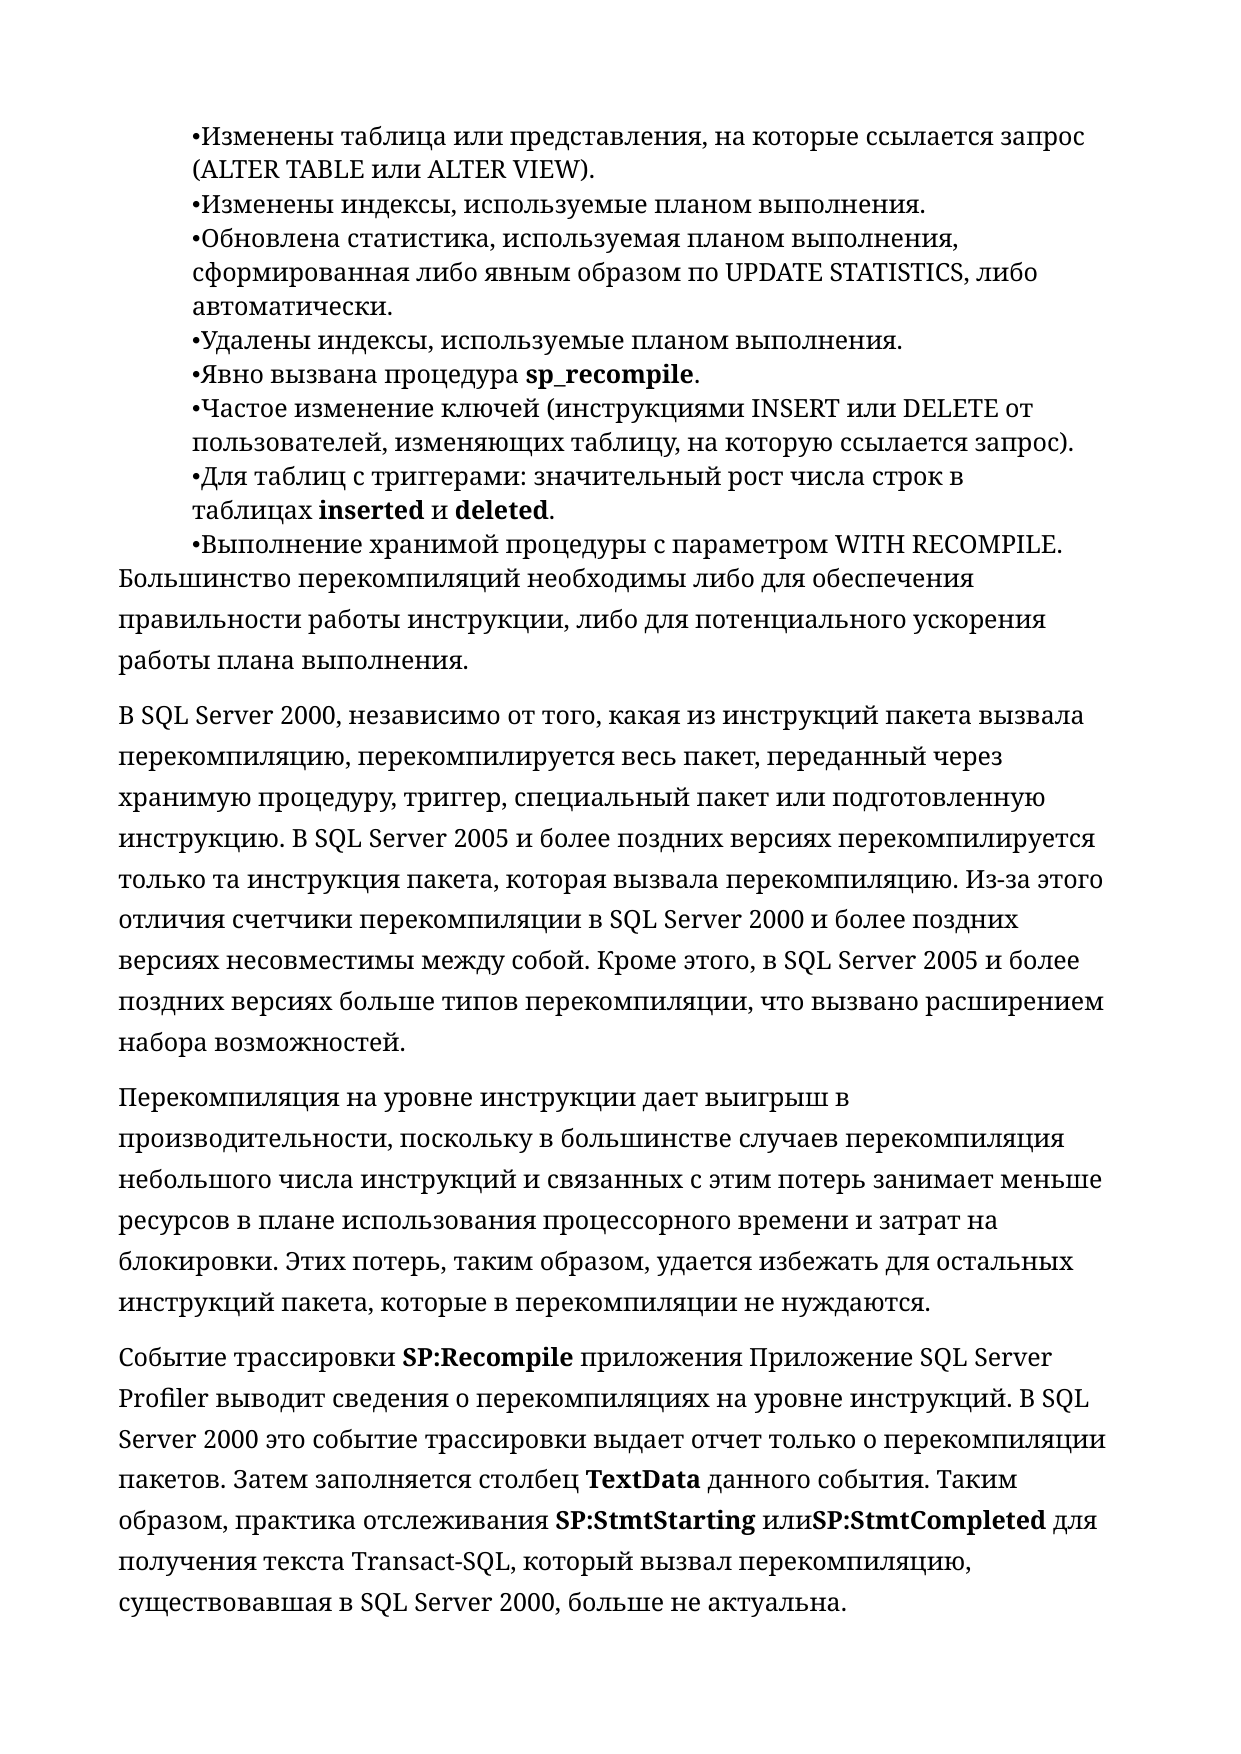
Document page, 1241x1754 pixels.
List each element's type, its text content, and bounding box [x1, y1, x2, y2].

text Большинство перекомпиляций необходимы либо для обеспечения правильности работы инструкции, либо для потенциального ускорения работы плана выполнения. [118, 561, 1122, 677]
list Изменены таблица или представления, на которые ссылается запрос (ALTER TABLE или ALTER VIEW). [118, 118, 1122, 186]
list Обновлена статистика, используемая планом выполнения, сформированная либо явным образом по UPDATE STATISTICS, либо автоматически. [118, 220, 1122, 322]
text В SQL Server 2000, независимо от того, какая из инструкций пакета вызвала перекомпиляцию, перекомпилируется весь пакет, переданный через хранимую процедуру, триггер, специальный пакет или подготовленную инструкцию. В SQL Server 2005 и более поздних версиях перекомпилируется только та инструкция пакета, которая вызвала перекомпиляцию. Из-за этого отличия счетчики перекомпиляции в SQL Server 2000 и более поздних версиях несовместимы между собой. Кроме этого, в SQL Server 2005 и более поздних версиях больше типов перекомпиляции, что вызвано расширением набора возможностей. [118, 698, 1122, 1059]
list Удалены индексы, используемые планом выполнения. [118, 322, 1122, 357]
list Для таблиц с триггерами: значительный рост числа строк в таблицах inserted и deleted. [118, 459, 1122, 527]
text Событие трассировки SP:Recompile приложения Приложение SQL Server Profiler выводит сведения о перекомпиляциях на уровне инструкций. В SQL Server 2000 это событие трассировки выдает отчет только о перекомпиляции пакетов. Затем заполняется столбец TextData данного события. Таким образом, практика отслеживания SP:StmtStarting илиSP:StmtCompleted для получения текста Transact-SQL, который вызвал перекомпиляцию, существовавшая в SQL Server 2000, больше не актуальна. [118, 1340, 1122, 1619]
list Изменены индексы, используемые планом выполнения. [118, 186, 1122, 220]
list Явно вызвана процедура sp_recompile. [118, 357, 1122, 391]
list Выполнение хранимой процедуры с параметром WITH RECOMPILE. [118, 527, 1122, 561]
list Частое изменение ключей (инструкциями INSERT или DELETE от пользователей, изменяющих таблицу, на которую ссылается запрос). [118, 391, 1122, 459]
text Перекомпиляция на уровне инструкции дает выигрыш в производительности, поскольку в большинстве случаев перекомпиляция небольшого числа инструкций и связанных с этим потерь занимает меньше ресурсов в плане использования процессорного времени и затрат на блокировки. Этих потерь, таким образом, удается избежать для остальных инструкций пакета, которые в перекомпиляции не нуждаются. [118, 1080, 1122, 1318]
